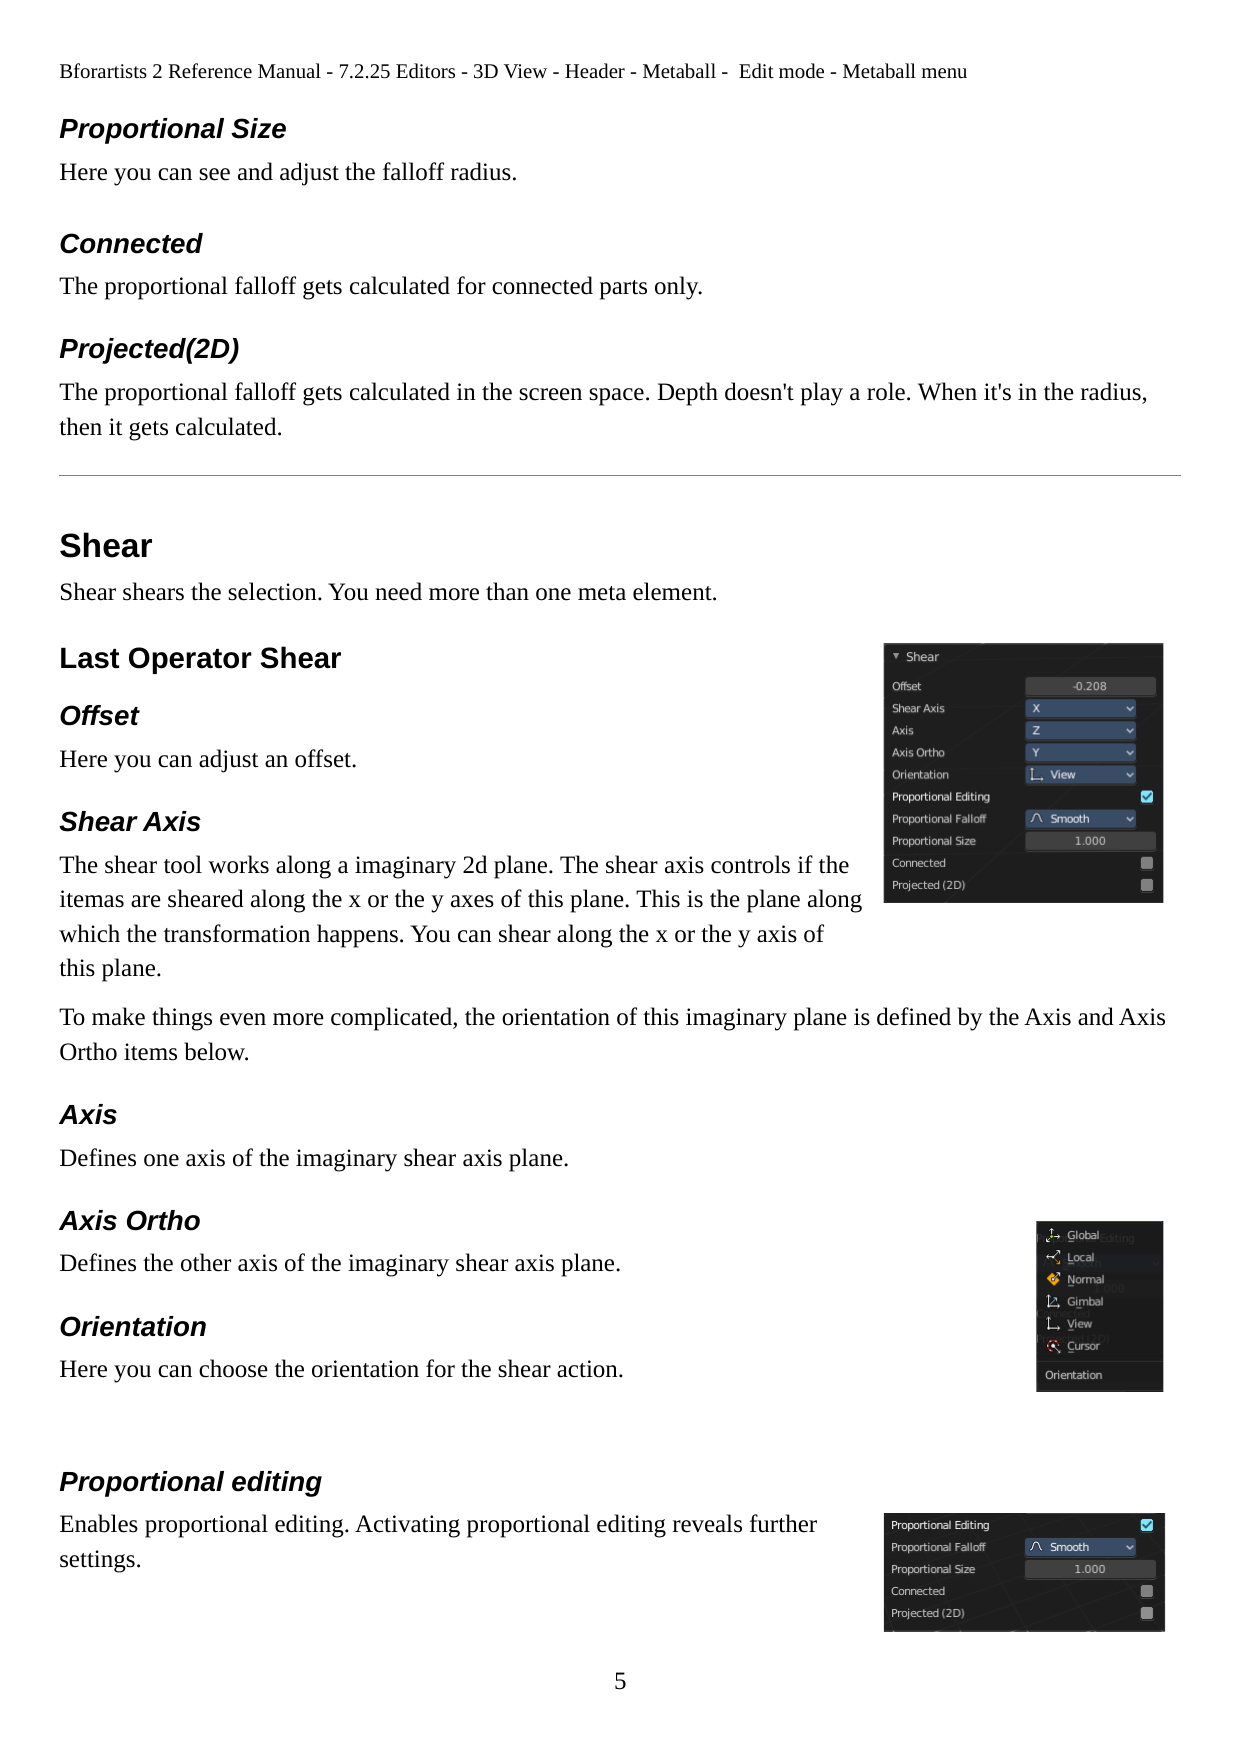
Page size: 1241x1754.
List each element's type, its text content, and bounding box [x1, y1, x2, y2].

text The shear tool works along a imaginary 2d plane. The shear axis controls if the itemas are sheared along the x or the y axes of this plane. This is the plane along which the transformation happens. You can shear along the x or the y axis of this plane. [59, 850, 1181, 982]
subtitle Axis [59, 1098, 1181, 1130]
text Here you can adjust an offset. [59, 744, 883, 772]
subtitle Connected [59, 227, 1181, 259]
subtitle Proportional editing [59, 1465, 1181, 1497]
subtitle Projected(2D) [59, 333, 1181, 365]
text Defines the other axis of the imaginary shear axis plane. [59, 1248, 1036, 1277]
text To make things even more complicated, the orientation of this imaginary plane is defined by the Axis and Axis Ortho items below. [59, 1002, 1181, 1065]
text The proportional falloff gets calculated for connected parts only. [59, 271, 1181, 300]
subtitle Proportional Size [59, 113, 1181, 144]
picture [1036, 1221, 1164, 1392]
picture [883, 1513, 1166, 1632]
subtitle Shear Axis [59, 805, 883, 837]
text Shear shears the selection. You need more than one meta element. [59, 577, 1181, 606]
text The proportional falloff gets calculated in the screen space. Depth doesn't play a role. When it's in the radius, then it gets calculated. [59, 377, 1181, 441]
text Here you can choose the orientation for the shear action. [59, 1354, 1036, 1383]
subtitle Offset [59, 699, 883, 731]
subtitle Axis Ortho [59, 1204, 1181, 1236]
text Defines one axis of the imaginary shear axis plane. [59, 1143, 1181, 1171]
subtitle [1164, 805, 1181, 837]
subtitle Shear [59, 526, 1181, 564]
subtitle Last Operator Shear [59, 641, 1181, 674]
text Enables proportional editing. Activating proportional editing reveals further settings. [59, 1509, 1181, 1573]
text Here you can see and adjust the falloff radius. [59, 157, 1181, 186]
subtitle Orientation [59, 1310, 1036, 1342]
subtitle [1164, 699, 1181, 731]
subtitle [1164, 1310, 1181, 1342]
picture [883, 643, 1164, 903]
